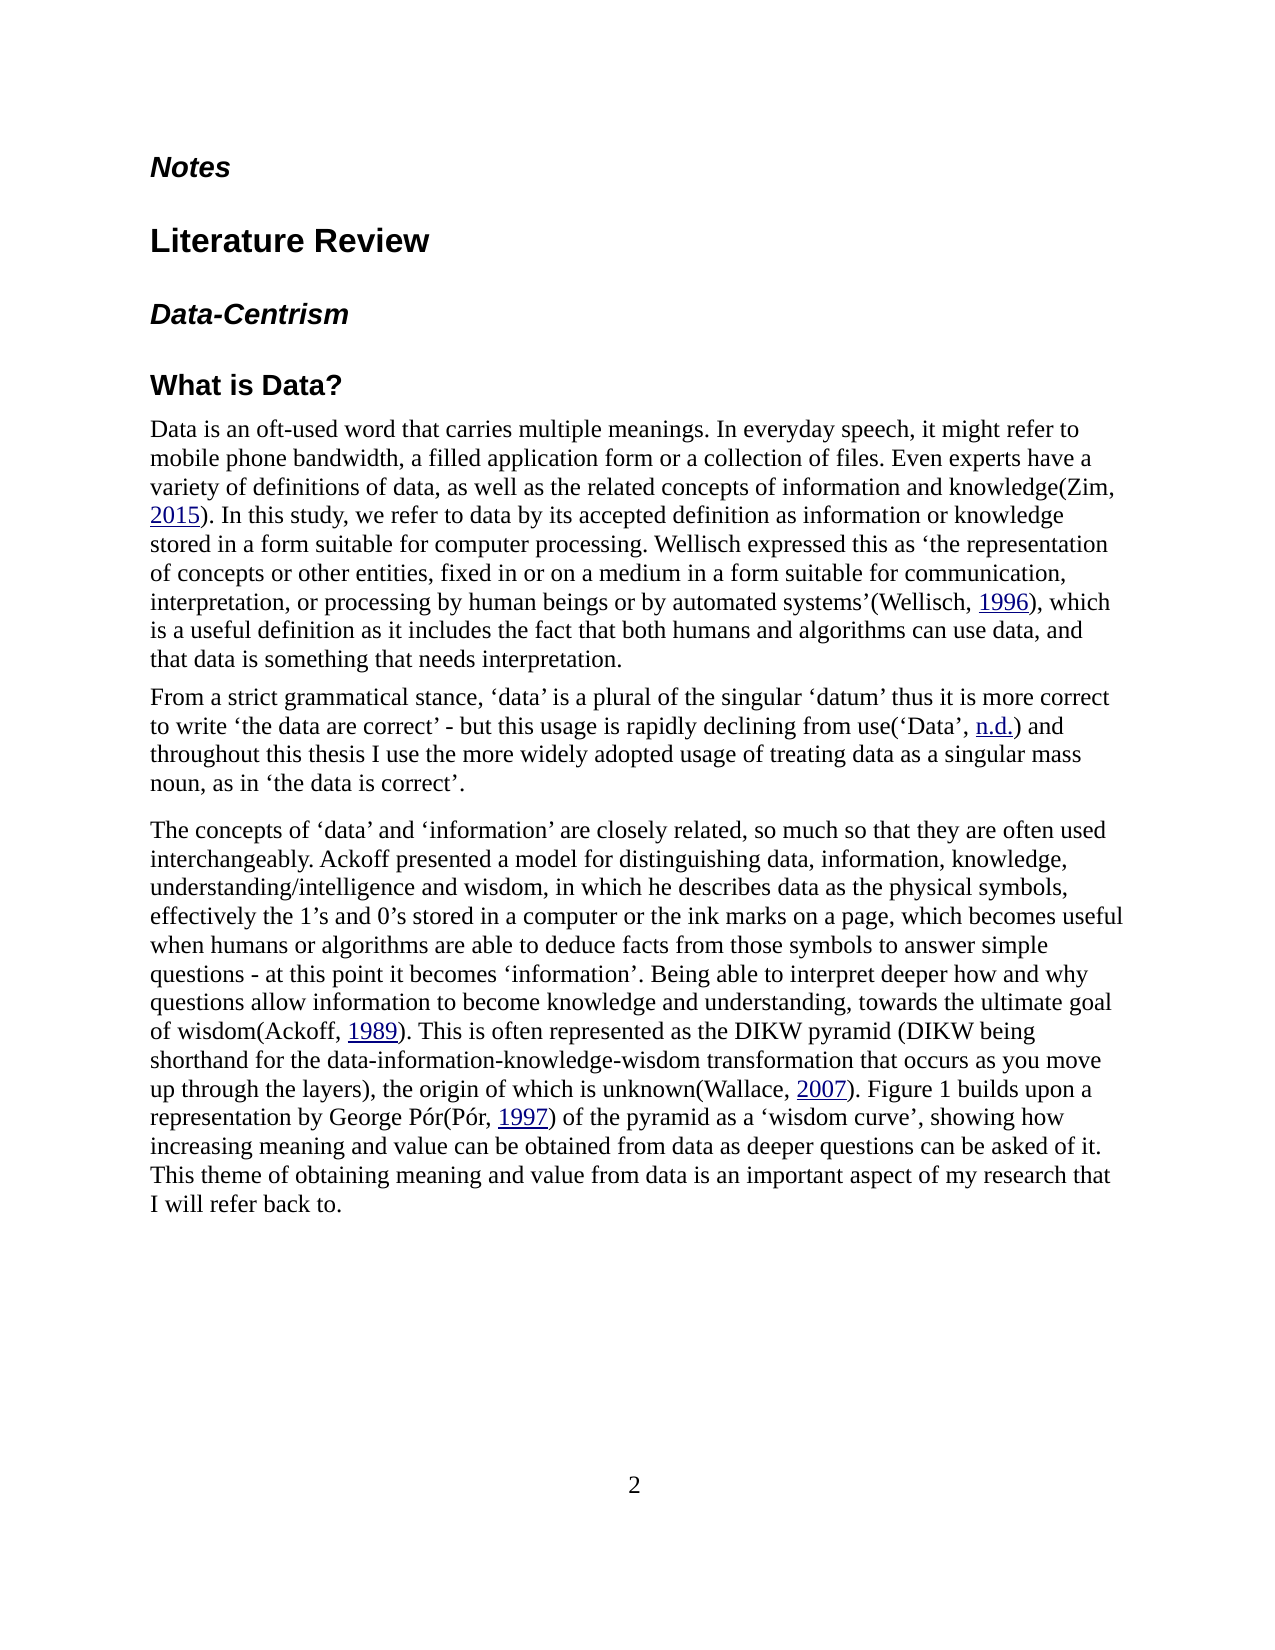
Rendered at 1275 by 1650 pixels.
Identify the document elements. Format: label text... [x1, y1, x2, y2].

text The concepts of ‘data’ and ‘information’ are closely related, so much so that they are often used interchangeably. Ackoff presented a model for distinguishing data, information, knowledge, understanding/intelligence and wisdom, in which he describes data as the physical symbols, effectively the 1’s and 0’s stored in a computer or the ink marks on a page, which becomes useful when humans or algorithms are able to deduce facts from those symbols to answer simple questions - at this point it becomes ‘information’. Being able to interpret deeper how and why questions allow information to become knowledge and understanding, towards the ultimate goal of wisdom(Ackoff, 1989). This is often represented as the DIKW pyramid (DIKW being shorthand for the data-information-knowledge-wisdom transformation that occurs as you move up through the layers), the origin of which is unknown(Wallace, 2007). Figure 1 builds upon a representation by George Pór(Pór, 1997) of the pyramid as a ‘wisdom curve’, showing how increasing meaning and value can be obtained from data as deeper questions can be asked of it. This theme of obtaining meaning and value from data is an important aspect of my research that I will refer back to. [150, 815, 1125, 1217]
text From a strict grammatical stance, ‘data’ is a plural of the singular ‘datum’ thus it is more correct to write ‘the data are correct’ - but this usage is rapidly declining from use(‘Data’, n.d.) and throughout this thesis I use the more widely adopted usage of treating data as a singular mass noun, as in ‘the data is correct’. [150, 682, 1125, 797]
subtitle Literature Review [150, 221, 1125, 260]
subtitle What is Data? [150, 368, 1125, 402]
subtitle Notes [150, 150, 1125, 183]
text Data is an oft-used word that carries multiple meanings. In everyday speech, it might refer to mobile phone bandwidth, a filled application form or a collection of files. Even experts have a variety of definitions of data, as well as the related concepts of information and knowledge(Zim, 2015). In this study, we refer to data by its accepted definition as information or knowledge stored in a form suitable for computer processing. Wellisch expressed this as ‘the representation of concepts or other entities, fixed in or on a medium in a form suitable for communication, interpretation, or processing by human beings or by automated systems’(Wellisch, 1996), which is a useful definition as it includes the fact that both humans and algorithms can use data, and that data is something that needs interpretation. [150, 414, 1125, 673]
subtitle Data-Centrism [150, 297, 1125, 331]
